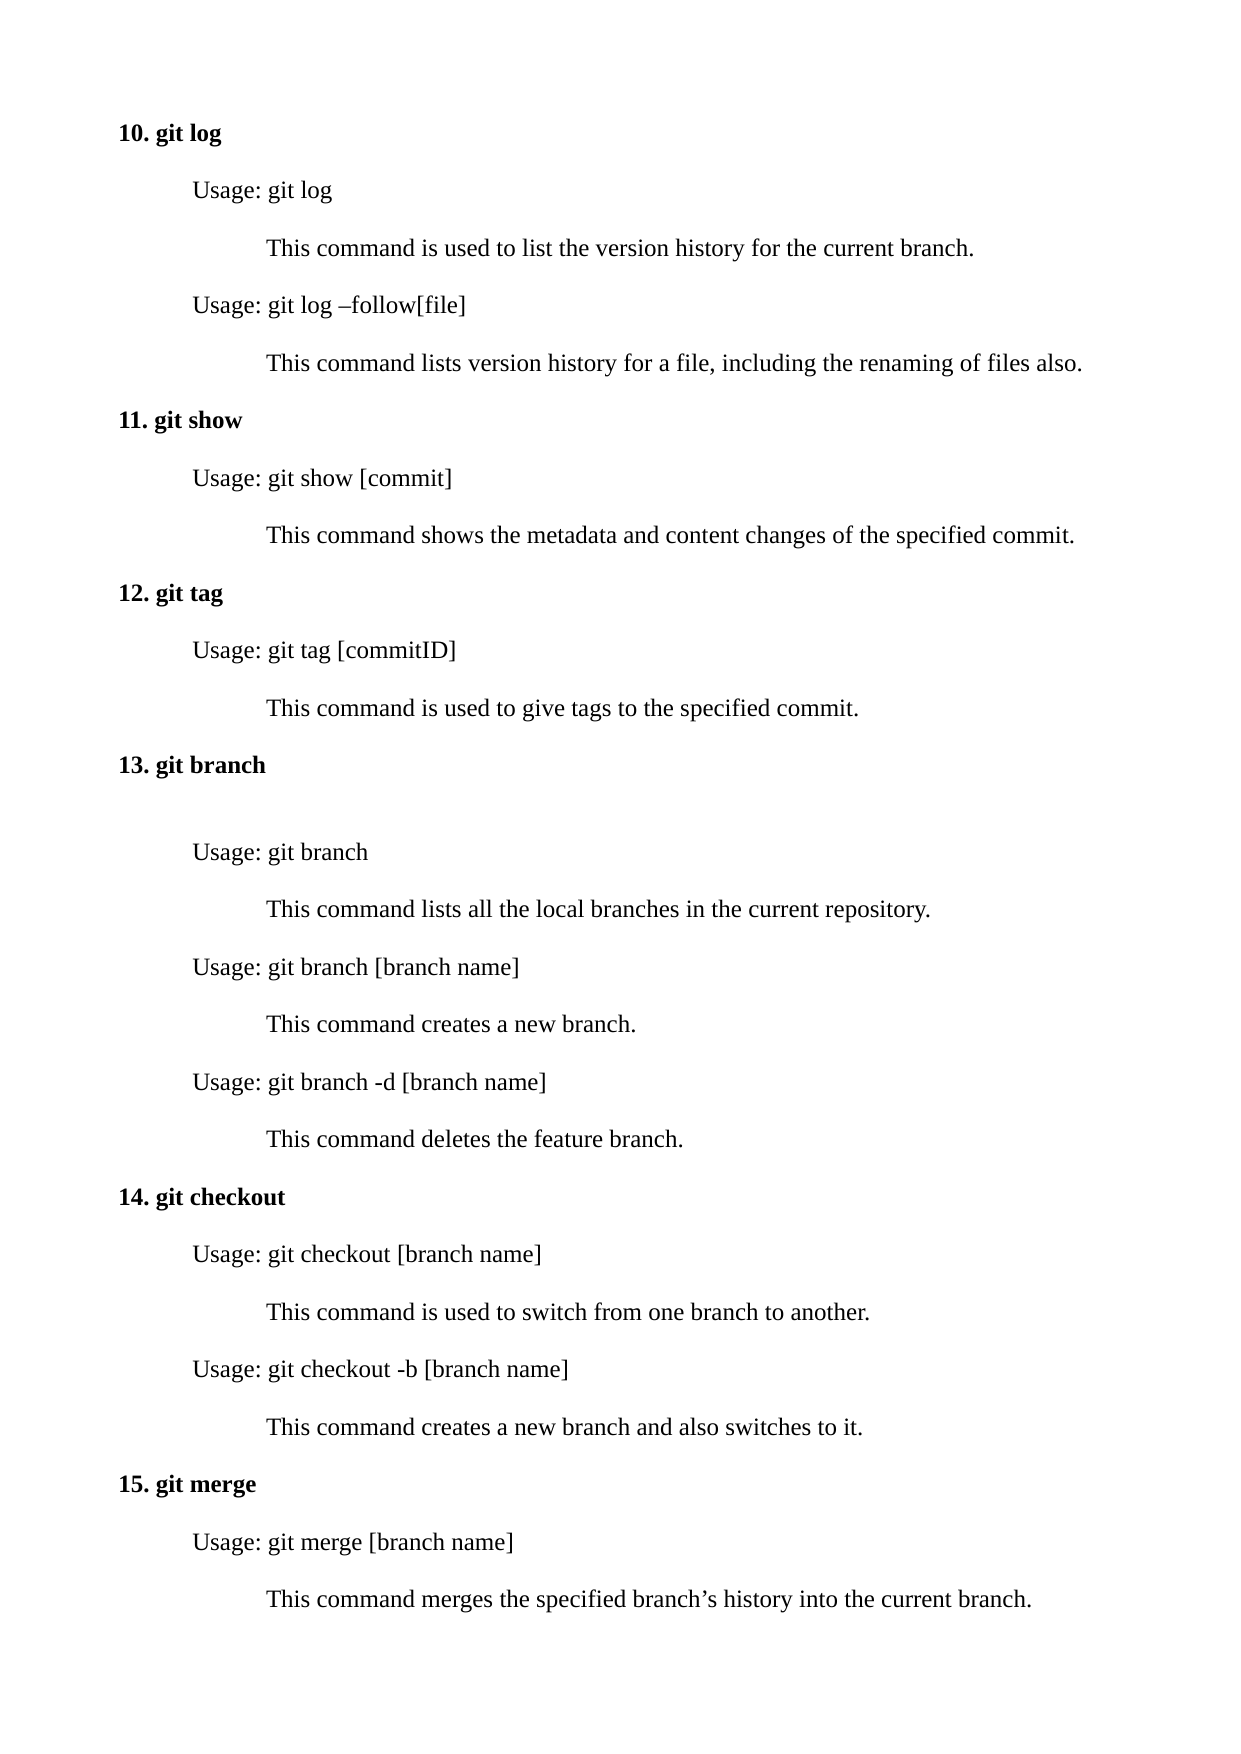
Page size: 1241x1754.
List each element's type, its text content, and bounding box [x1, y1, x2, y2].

text This command is used to switch from one branch to another. [118, 1297, 1122, 1326]
text 15. git merge [118, 1469, 1122, 1498]
text Usage: git log [118, 176, 1122, 204]
text Usage: git branch [118, 837, 1122, 866]
text Usage: git branch [branch name] [118, 952, 1122, 981]
text This command merges the specified branch’s history into the current branch. [118, 1584, 1122, 1613]
text 11. git show [118, 406, 1122, 434]
text This command deletes the feature branch. [118, 1124, 1122, 1153]
text This command creates a new branch and also switches to it. [118, 1412, 1122, 1441]
text This command lists version history for a file, including the renaming of files also. [118, 348, 1122, 377]
text This command shows the metadata and content changes of the specified commit. [118, 521, 1122, 549]
text Usage: git merge [branch name] [118, 1527, 1122, 1556]
text Usage: git branch -d [branch name] [118, 1067, 1122, 1096]
text Usage: git checkout -b [branch name] [118, 1354, 1122, 1383]
text Usage: git show [commit] [118, 463, 1122, 492]
text 14. git checkout [118, 1182, 1122, 1211]
text Usage: git checkout [branch name] [118, 1239, 1122, 1268]
text This command is used to give tags to the specified commit. [118, 693, 1122, 722]
text This command lists all the local branches in the current repository. [118, 894, 1122, 923]
text 12. git tag [118, 578, 1122, 607]
text Usage: git log –follow[file] [118, 291, 1122, 319]
text 10. git log [118, 118, 1122, 147]
text This command creates a new branch. [118, 1009, 1122, 1038]
text Usage: git tag [commitID] [118, 636, 1122, 664]
text 13. git branch [118, 751, 1122, 779]
text This command is used to list the version history for the current branch. [118, 233, 1122, 262]
